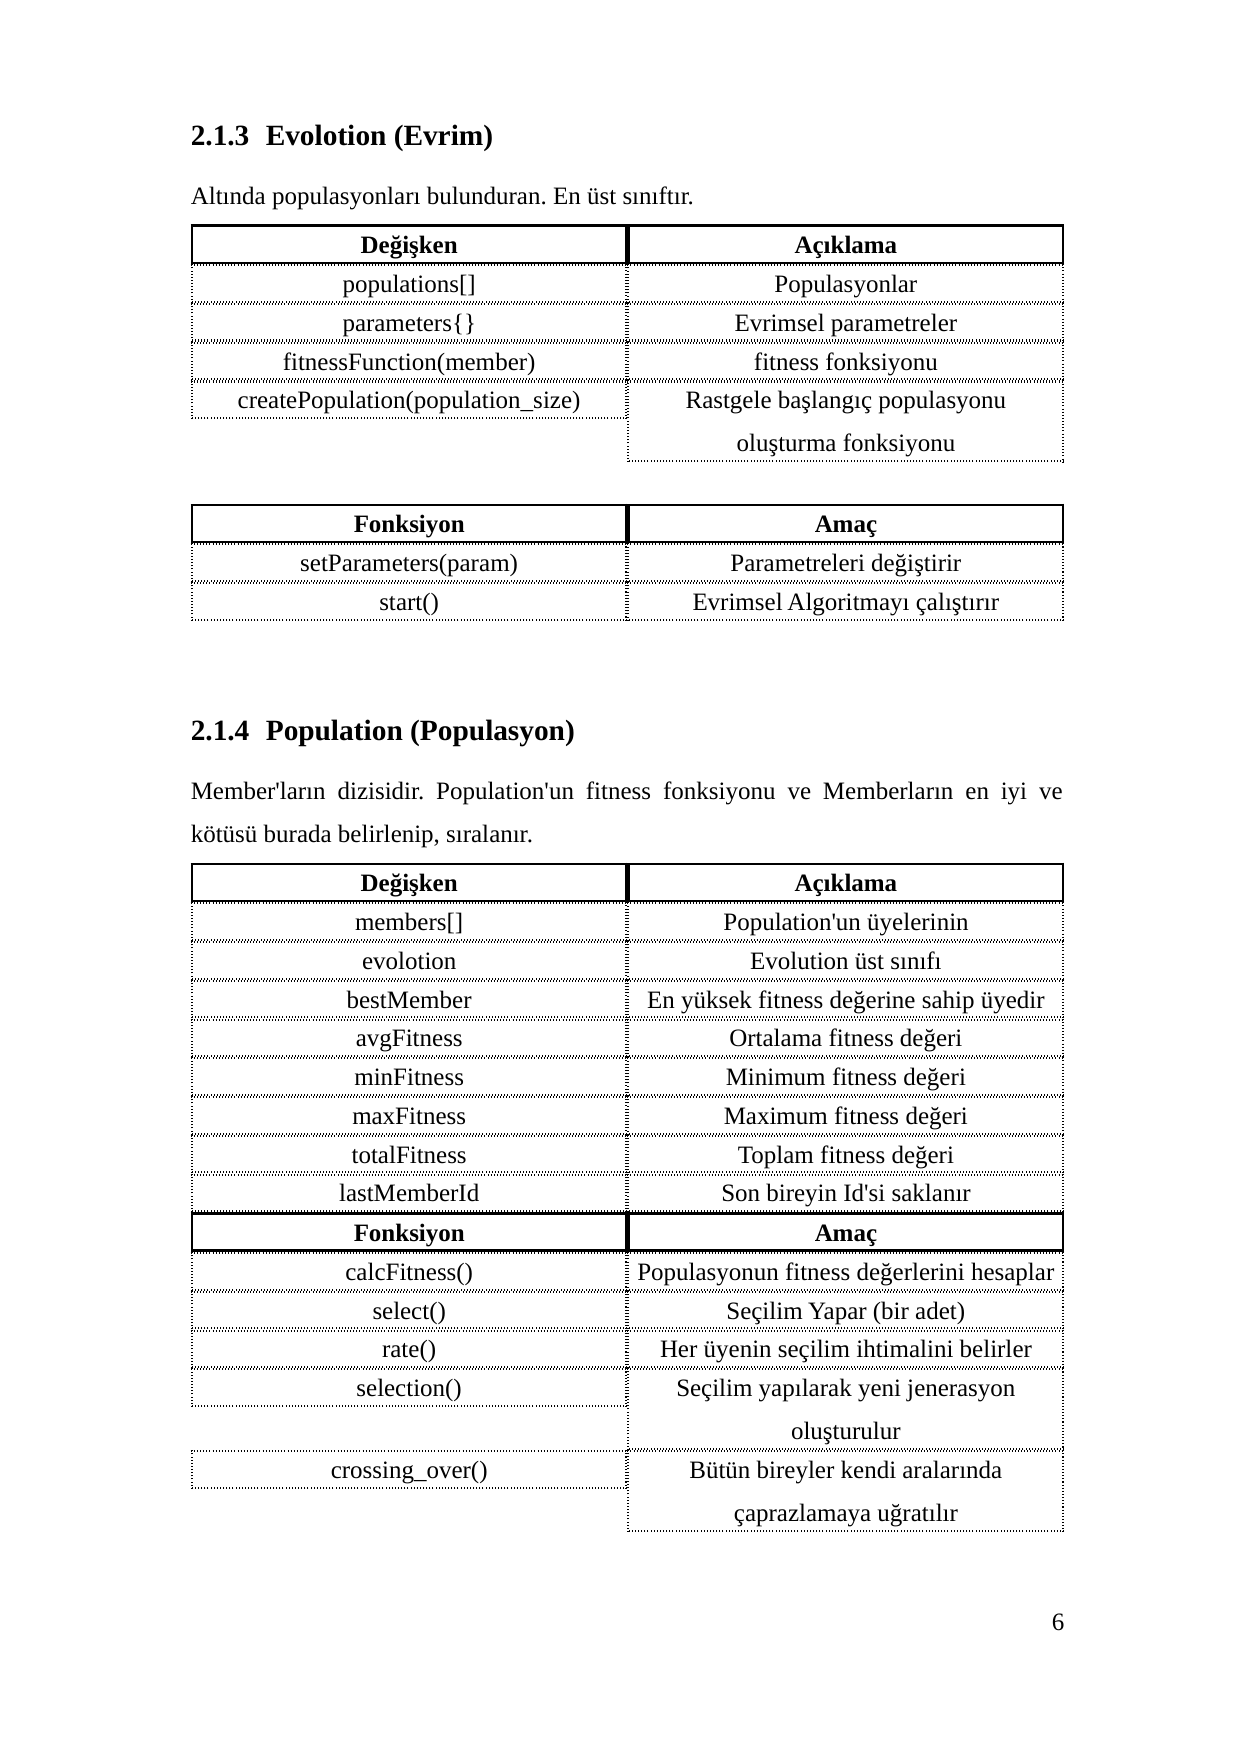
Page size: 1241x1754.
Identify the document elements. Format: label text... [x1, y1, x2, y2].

table_cell Ortalama fitness değeri [627, 1019, 1064, 1057]
table_cell calcFitness() [191, 1252, 627, 1291]
table_cell parameters{} [191, 303, 627, 342]
text Member'ların dizisidir. Population'un fitness fonksiyonu ve Memberların en iyi ve kötüsü burada belirlenip, sıralanır. [191, 776, 1064, 848]
table_cell bestMember [191, 980, 627, 1018]
table_cell Evolution üst sınıfı [627, 941, 1064, 980]
table_header Açıklama [630, 227, 1062, 262]
table_cell Seçilim yapılarak yeni jenerasyon oluşturulur [627, 1368, 1064, 1450]
table_cell members[] [191, 902, 627, 941]
table_cell Evrimsel parametreler [627, 303, 1064, 342]
table_cell select() [191, 1291, 627, 1329]
subtitle Population (Populasyon) [191, 713, 1064, 747]
table_cell setParameters(param) [191, 543, 627, 582]
table_cell crossing_over() [191, 1450, 627, 1532]
table_header Değişken [193, 865, 625, 900]
table_cell Seçilim Yapar (bir adet) [627, 1291, 1064, 1329]
table_cell Parametreleri değiştirir [627, 543, 1064, 582]
table_cell fitness fonksiyonu [627, 342, 1064, 380]
table_header Fonksiyon [193, 1215, 625, 1249]
table_cell avgFitness [191, 1019, 627, 1057]
text Altında populasyonları bulunduran. En üst sınıftır. [191, 181, 1064, 210]
table_cell fitnessFunction(member) [191, 342, 627, 380]
table_cell minFitness [191, 1057, 627, 1096]
table_header Amaç [630, 1215, 1062, 1249]
table_cell selection() [191, 1368, 627, 1450]
table_header Değişken [193, 227, 625, 262]
table_cell start() [191, 582, 627, 621]
table_header Açıklama [630, 865, 1062, 900]
table_cell lastMemberId [191, 1174, 627, 1212]
table_cell En yüksek fitness değerine sahip üyedir [627, 980, 1064, 1018]
table_cell Population'un üyelerinin [627, 902, 1064, 941]
table_header Amaç [630, 506, 1062, 541]
table_cell maxFitness [191, 1096, 627, 1135]
table_cell Son bireyin Id'si saklanır [627, 1174, 1064, 1212]
table_cell Bütün bireyler kendi aralarında çaprazlamaya uğratılır [627, 1450, 1064, 1532]
table_cell Her üyenin seçilim ihtimalini belirler [627, 1330, 1064, 1368]
table_cell rate() [191, 1330, 627, 1368]
table_cell Rastgele başlangıç populasyonu oluşturma fonksiyonu [627, 380, 1064, 462]
table_cell createPopulation(population_size) [191, 380, 627, 462]
table_cell evolotion [191, 941, 627, 980]
table_cell Maximum fitness değeri [627, 1096, 1064, 1135]
subtitle Evolotion (Evrim) [191, 118, 1064, 152]
table_cell totalFitness [191, 1135, 627, 1173]
table_header Fonksiyon [193, 506, 625, 541]
table_cell Minimum fitness değeri [627, 1057, 1064, 1096]
table_cell populations[] [191, 264, 627, 303]
table_cell Toplam fitness değeri [627, 1135, 1064, 1173]
table_cell Populasyonun fitness değerlerini hesaplar [627, 1252, 1064, 1291]
table_cell Populasyonlar [627, 264, 1064, 303]
table_cell Evrimsel Algoritmayı çalıştırır [627, 582, 1064, 621]
